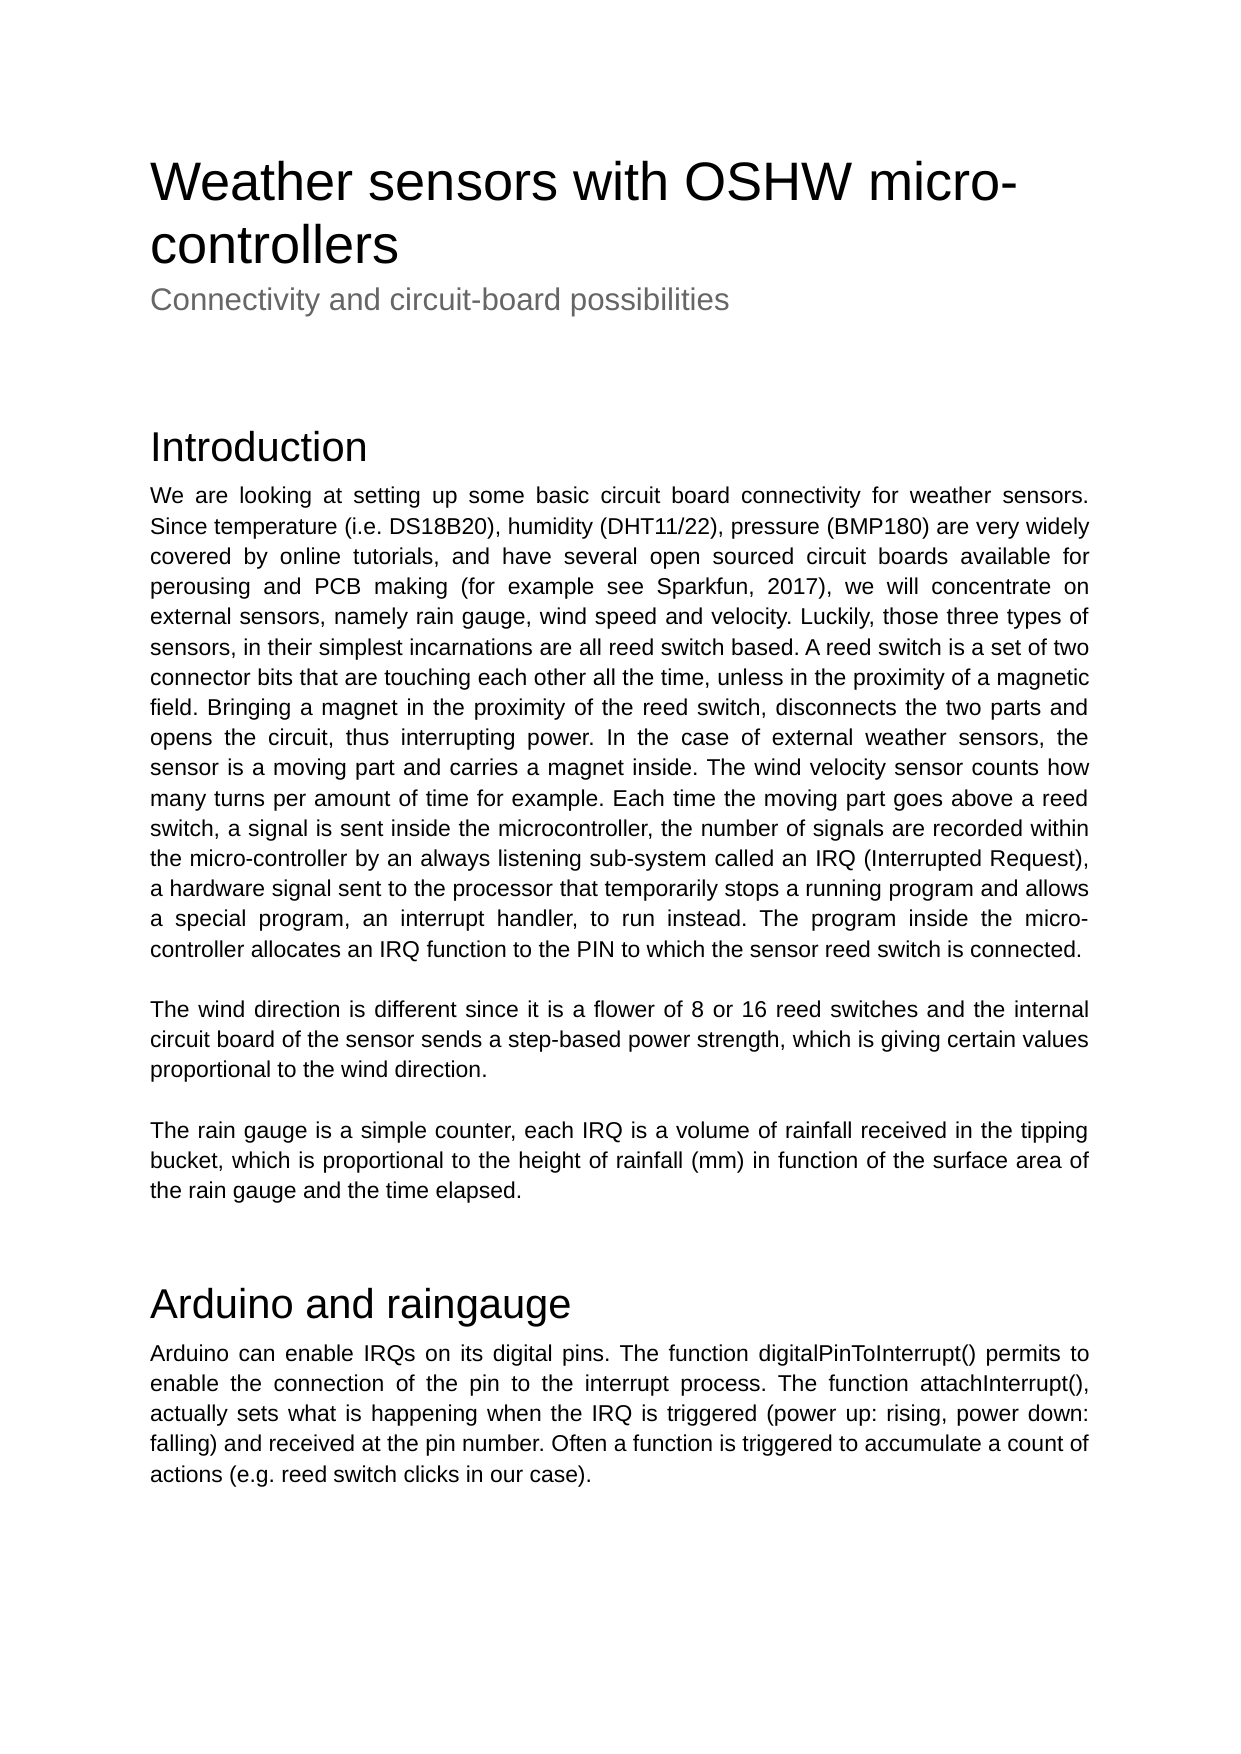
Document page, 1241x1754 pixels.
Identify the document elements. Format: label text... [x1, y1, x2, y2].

text The wind direction is different since it is a flower of 8 or 16 reed switches and the internal circuit board of the sensor sends a step-based power strength, which is giving certain values proportional to the wind direction. [150, 996, 1090, 1083]
text We are looking at setting up some basic circuit board connectivity for weather sensors. Since temperature (i.e. DS18B20), humidity (DHT11/22), pressure (BMP180) are very widely covered by online tutorials, and have several open sourced circuit boards available for perousing and PCB making (for example see Sparkfun, 2017), we will concentrate on external sensors, namely rain gauge, wind speed and velocity. Luckily, those three types of sensors, in their simplest incarnations are all reed switch based. A reed switch is a set of two connector bits that are touching each other all the time, unless in the proximity of a magnetic field. Bringing a magnet in the proximity of the reed switch, disconnects the two parts and opens the circuit, thus interrupting power. In the case of external weather sensors, the sensor is a moving part and carries a magnet inside. The wind velocity sensor counts how many turns per amount of time for example. Each time the moving part goes above a reed switch, a signal is sent inside the microcontroller, the number of signals are recorded within the micro-controller by an always listening sub-system called an IRQ (Interrupted Request), a hardware signal sent to the processor that temporarily stops a running program and allows a special program, an interrupt handler, to run instead. The program inside the micro-controller allocates an IRQ function to the PIN to which the sensor reed switch is connected. [150, 482, 1090, 962]
text The rain gauge is a simple counter, each IRQ is a volume of rainfall received in the tipping bucket, which is proportional to the height of rainfall (mm) in function of the surface area of the rain gauge and the time elapsed. [150, 1117, 1090, 1203]
subtitle Arduino and raingauge [150, 1279, 1090, 1327]
subtitle Introduction [150, 422, 1090, 470]
text Arduino can enable IRQs on its digital pins. The function digitalPinToInterrupt() permits to enable the connection of the pin to the interrupt process. The function attachInterrupt(), actually sets what is happening when the IRQ is triggered (power up: rising, power down: falling) and received at the pin number. Often a function is triggered to accumulate a count of actions (e.g. reed switch clicks in our case). [150, 1340, 1090, 1487]
title Weather sensors with OSHW micro-controllers [150, 150, 1090, 274]
subtitle Connectivity and circuit-board possibilities [150, 281, 1090, 317]
